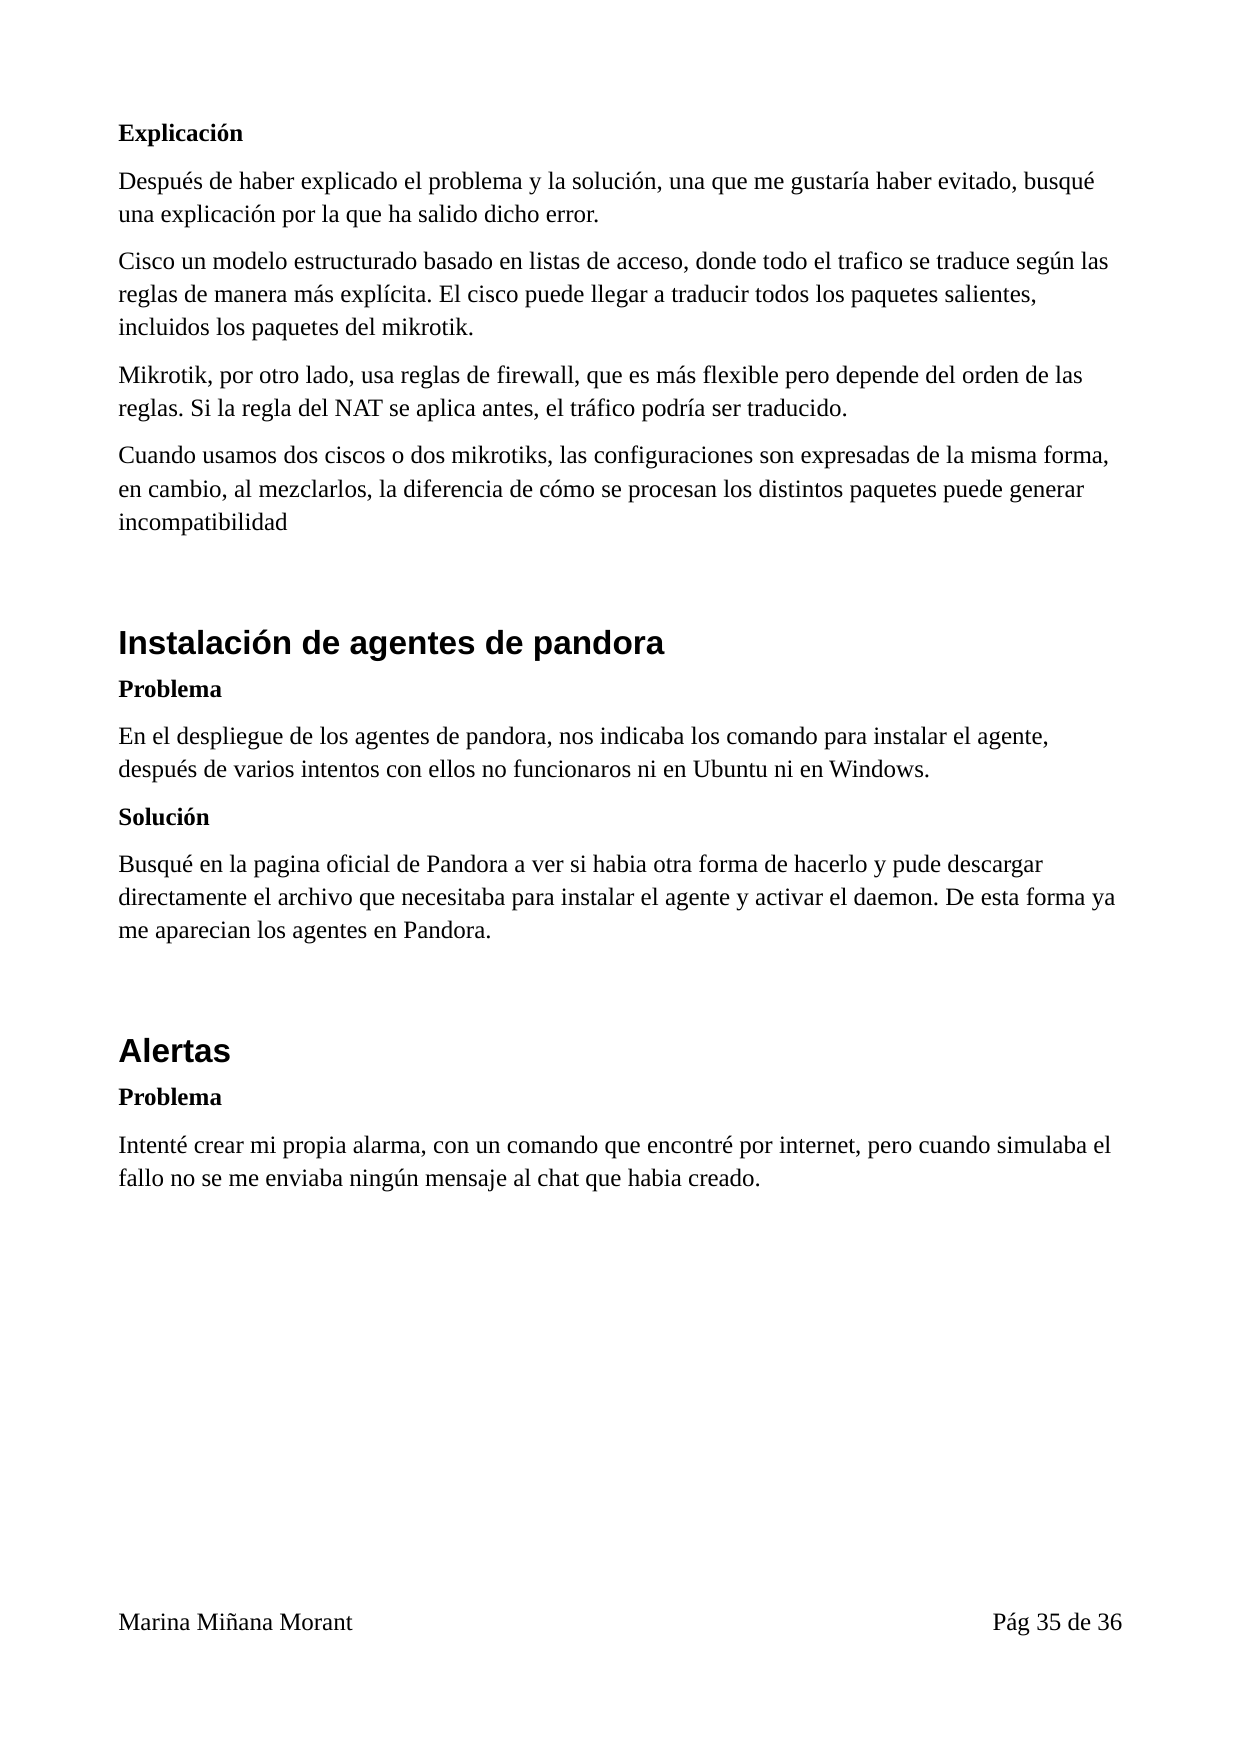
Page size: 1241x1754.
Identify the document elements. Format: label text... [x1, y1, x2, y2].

text Cisco un modelo estructurado basado en listas de acceso, donde todo el trafico se traduce según las reglas de manera más explícita. El cisco puede llegar a traducir todos los paquetes salientes, incluidos los paquetes del mikrotik. [118, 246, 1122, 341]
subtitle Alertas [118, 1032, 1122, 1070]
text En el despliegue de los agentes de pandora, nos indicaba los comando para instalar el agente, después de varios intentos con ellos no funcionaros ni en Ubuntu ni en Windows. [118, 721, 1122, 783]
text Cuando usamos dos ciscos o dos mikrotiks, las configuraciones son expresadas de la misma forma, en cambio, al mezclarlos, la diferencia de cómo se procesan los distintos paquetes puede generar incompatibilidad [118, 441, 1122, 535]
text Problema [118, 674, 1122, 702]
text Busqué en la pagina oficial de Pandora a ver si habia otra forma de hacerlo y pude descargar directamente el archivo que necesitaba para instalar el agente y activar el daemon. De esta forma ya me aparecian los agentes en Pandora. [118, 849, 1122, 944]
text Solución [118, 802, 1122, 831]
text Explicación [118, 118, 1122, 147]
text Problema [118, 1082, 1122, 1111]
text Mikrotik, por otro lado, usa reglas de firewall, que es más flexible pero depende del orden de las reglas. Si la regla del NAT se aplica antes, el tráfico podría ser traducido. [118, 360, 1122, 422]
text Después de haber explicado el problema y la solución, una que me gustaría haber evitado, busqué una explicación por la que ha salido dicho error. [118, 166, 1122, 227]
text Intenté crear mi propia alarma, con un comando que encontré por internet, pero cuando simulaba el fallo no se me enviaba ningún mensaje al chat que habia creado. [118, 1130, 1122, 1192]
subtitle Instalación de agentes de pandora [118, 623, 1122, 661]
